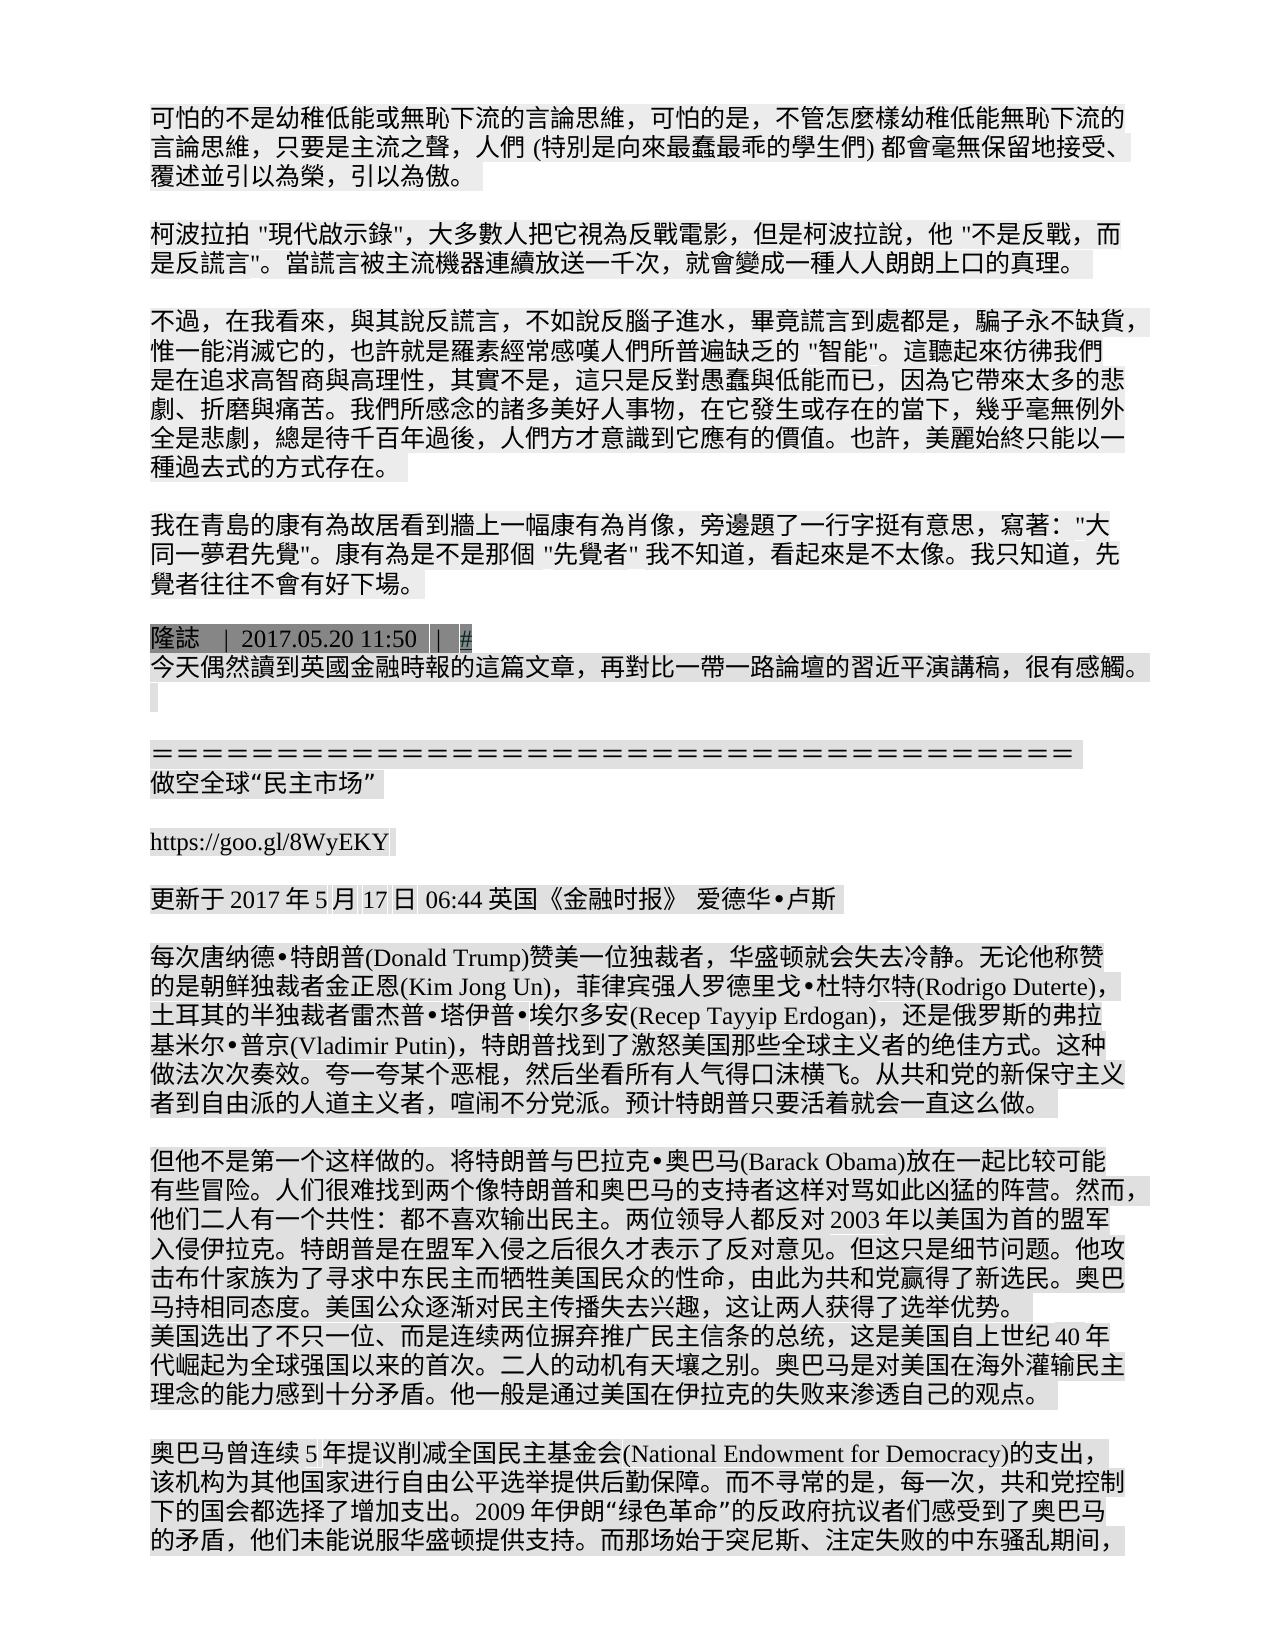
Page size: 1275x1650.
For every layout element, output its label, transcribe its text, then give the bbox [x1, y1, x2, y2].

text 隆誌 | 2017.05.20 11:50 | # [150, 624, 1125, 653]
text 今天偶然讀到英國金融時報的這篇文章，再對比一帶一路論壇的習近平演講稿，很有感觸。 ＝＝＝＝＝＝＝＝＝＝＝＝＝＝＝＝＝＝＝＝＝＝＝＝＝＝＝＝＝＝＝＝＝＝＝＝＝ 做空全球“民主市场” https://goo.gl/8WyEKY 更新于2017年5月17日 06:44 英国《金融时报》 爱德华•卢斯 每次唐纳德•特朗普(Donald Trump)赞美一位独裁者，华盛顿就会失去冷静。无论他称赞的是朝鲜独裁者金正恩(Kim Jong Un)，菲律宾强人罗德里戈•杜特尔特(Rodrigo Duterte)，土耳其的半独裁者雷杰普•塔伊普•埃尔多安(Recep Tayyip Erdogan)，还是俄罗斯的弗拉基米尔•普京(Vladimir Putin)，特朗普找到了激怒美国那些全球主义者的绝佳方式。这种做法次次奏效。夸一夸某个恶棍，然后坐看所有人气得口沫横飞。从共和党的新保守主义者到自由派的人道主义者，喧闹不分党派。预计特朗普只要活着就会一直这么做。 但他不是第一个这样做的。将特朗普与巴拉克•奥巴马(Barack Obama)放在一起比较可能有些冒险。人们很难找到两个像特朗普和奥巴马的支持者这样对骂如此凶猛的阵营。然而，他们二人有一个共性：都不喜欢输出民主。两位领导人都反对2003年以美国为首的盟军入侵伊拉克。特朗普是在盟军入侵之后很久才表示了反对意见。但这只是细节问题。他攻击布什家族为了寻求中东民主而牺牲美国民众的性命，由此为共和党赢得了新选民。奥巴马持相同态度。美国公众逐渐对民主传播失去兴趣，这让两人获得了选举优势。 美国选出了不只一位、而是连续两位摒弃推广民主信条的总统，这是美国自上世纪40年代崛起为全球强国以来的首次。二人的动机有天壤之别。奥巴马是对美国在海外灌输民主理念的能力感到十分矛盾。他一般是通过美国在伊拉克的失败来渗透自己的观点。 奥巴马曾连续5年提议削减全国民主基金会(National Endowment for Democracy)的支出，该机构为其他国家进行自由公平选举提供后勤保障。而不寻常的是，每一次，共和党控制下的国会都选择了增加支出。2009年伊朗“绿色革命”的反政府抗议者们感受到了奥巴马的矛盾，他们未能说服华盛顿提供支持。而那场始于突尼斯、注定失败的中东骚乱期间，整个地区的抗议者同样未能得到奥巴马的支持。奥巴马的漠然是他对支持民主革命的利弊进行了深入研究的结果。他扮演了全球民主的“哈姆莱特”。 其他国家纷纷效尤。自由之家(Freedom House)发布的年度指标显示，在奥巴马执政的每一年里，被评为“不太自由”的国家数量都超过了那些“更为自由”的国家数量。去年，全球自由度连续第11年下降。这种趋势蔓延至全球各个地区。泰国、委内瑞拉和博茨瓦纳等国家纷纷从民主体制转向了独裁体制。匈牙利和波兰等民主国家则滑入了半民主国家。经过了30年的快速扩张之后，民主在全球范围内走向衰退。问题是它是否会变为一场民主萧条。 如果说奥巴马是哈姆莱特，那么特朗普就是李尔王。他不关心其他国家是否是民主国家。一些人会辩称，特朗普对美国国内的民主体制同样抱有敌意。此外，特朗普显然十分钦佩（往往是羡慕）那些外国强人们。在大选期间，他先后赞扬了萨达姆•侯赛因(Saddam Hussein)、穆阿迈尔•卡扎菲(Muammer Gaddafi)、弗拉基米尔•普京(Vladimir Putin)，甚至还有贝尼托•墨索里尼(Benito Mussolini)。他曾在Twitter上引用过墨索里尼的名言：“宁当狮子活一天，不做绵羊活百年。” 但与特朗普就任总统后的一些言论相比，上述言行实在不值一提。特朗普上周曾表示，他将“很荣幸”与朝鲜独裁者会晤，他认为后者“非常聪明”。他还对埃及、土耳其、俄罗斯和菲律宾的独裁者表达过类似的赞美。倘若马琳•勒庞(Marine Le Pen)能赢得法国大选（虽然这不太可能），特朗普肯定也会是首批祝贺者之一。 但特朗普会让民主在全球范围内陷入萧条吗？许多国家，比如印度和大部分西方国家，在选择政治体制时压根不会在乎美国总统怎么想。而且，特朗普往往雷声大雨点小。他在脱稿采访中说的话并不一定会转化为政策。民主衰退在很大程度上要归咎于乔治•W•布什(George W. Bush)错误发动的那场伊拉克战争，败坏了民主推广的声誉。同样，中国如果陷入经济危机，其专制光环就有可能褪去一些色彩。或许民主就会自动复苏。 上述假设存在两个问题。首先，世界上许多国家纯粹是因为美国的支持才成为民主国家的。冷战期间，华盛顿满世界地支持准民主人士。美国也为其他国家树立了一个模板。其次，特朗普完全不在乎。无论是在海外推广自由理念，还是在美国国内宣传，特朗普的影响都可能是负面的。如果全球民主是一个市场，聪明的做法是做空它。 译者/邹策 [150, 653, 1125, 1556]
text 曾經有個似乎以為我很有 "水準" 的同學問我，平常會不會看國際新聞？我說會。他接著又問我看的是英文嗎？我說大多是。他聽了很佩服，於是再問：是看什麼報紙呢？我還沒回答，他就先幫我搶答了，"紐約時報！" 我委婉地回答說，"什麼都看"。其實我原本是要反問："你覺得我看起來像腦袋進水嗎？" 當然不是說紐約時報或主流媒體不能看，而是說，我怎麼可能只讀這些報紙？這些媒體，就像疾病一樣，只具病理意義；從中你能理解人事物是如何被扭曲與捏造。 重要的其實不是捏造或扭曲，重要的是，人們對於如雷貫耳的捏造與扭曲以及幼稚低能的言論思維竟然習以為常，絲毫不覺得訝異，甚至當成常識與真理或美好理想。 講國外如果太難理解其荒謬，不如看島內。不信你去一趟圖書館，隨便翻翻近三十年的台灣舊報紙便能明白我所說的這樣一種荒謬。比方說，蔣家年代一片歌功頌德，一個明明有爭議的政治人物蔣介石，被國民黨及美國聯手塑造成世界一致仰望的聖人與民主燈塔。比方說，過去的國民黨明明貪污腐敗，甚至還會在島內外搞暗殺，請問你在校園裏能聽到一句批評嗎？每個學生講的話全是主流媒體那一套，擁護政府，仇視批評者或反對者，然後以為自己好聰明好關心社會好有正義感。 當風向改變，代表著外省人勢力的所謂老賊，被李登輝動員一切輿論給妖魔化的時候，四周圍所有人的說法與想法馬上也跟著變了，討伐老賊，驅逐所謂外來政權 (亦即外省人勢力) 迅即又成為人人 (特別是向來最蠢最乖的學生們)朗朗上口、爭相表態的進步象徵，然後大家以為自己好聰明好關心社會好有正義感。當意味著台灣國的 "愛台灣" 之風吹起，馬上又是一片愛台灣，甚至成為一種檢驗思想忠貞、傷害異己的法西斯武器與工具。 不管吹什麼風，誰營造了風向，誰掌握了輿論製造機，誰就能奪得權力。不管吹什麼風，不管什麼樣的口號標語或關注事項，人們 (特別是向來最蠢最乖的學生們) 嘴巴裏就會吐出一模一樣的句子，關心一模一樣的事物，有著一模一樣的結論。比方說，人渣黨搞鬥爭奪權搶私利，喊出x它媽的什麼轉型正義時，你看，校園裏到處都是同一種聲音，同一種思維，同一種結論，就像鸚鵡似的，你說一句，鸚鵡便也跟著說一句，然後以為自己好聰明好關心社會好有正義感。人渣黨洗腦大家親日仇中，你看，整個校園就是親日仇中，然後也是一樣，大家以為自己好聰明好關心社會好有正義感。 可怕的不是幼稚低能或無恥下流的言論思維，可怕的是，不管怎麼樣幼稚低能無恥下流的言論思維，只要是主流之聲，人們 (特別是向來最蠢最乖的學生們) 都會毫無保留地接受、覆述並引以為榮，引以為傲。 柯波拉拍 "現代啟示錄"，大多數人把它視為反戰電影，但是柯波拉說，他 "不是反戰，而是反謊言"。當謊言被主流機器連續放送一千次，就會變成一種人人朗朗上口的真理。 不過，在我看來，與其說反謊言，不如說反腦子進水，畢竟謊言到處都是，騙子永不缺貨，惟一能消滅它的，也許就是羅素經常感嘆人們所普遍缺乏的 "智能"。這聽起來彷彿我們是在追求高智商與高理性，其實不是，這只是反對愚蠢與低能而已，因為它帶來太多的悲劇、折磨與痛苦。我們所感念的諸多美好人事物，在它發生或存在的當下，幾乎毫無例外全是悲劇，總是待千百年過後，人們方才意識到它應有的價值。也許，美麗始終只能以一種過去式的方式存在。 我在青島的康有為故居看到牆上一幅康有為肖像，旁邊題了一行字挺有意思，寫著："大同一夢君先覺"。康有為是不是那個 "先覺者" 我不知道，看起來是不太像。我只知道，先覺者往往不會有好下場。 [150, 75, 1125, 599]
